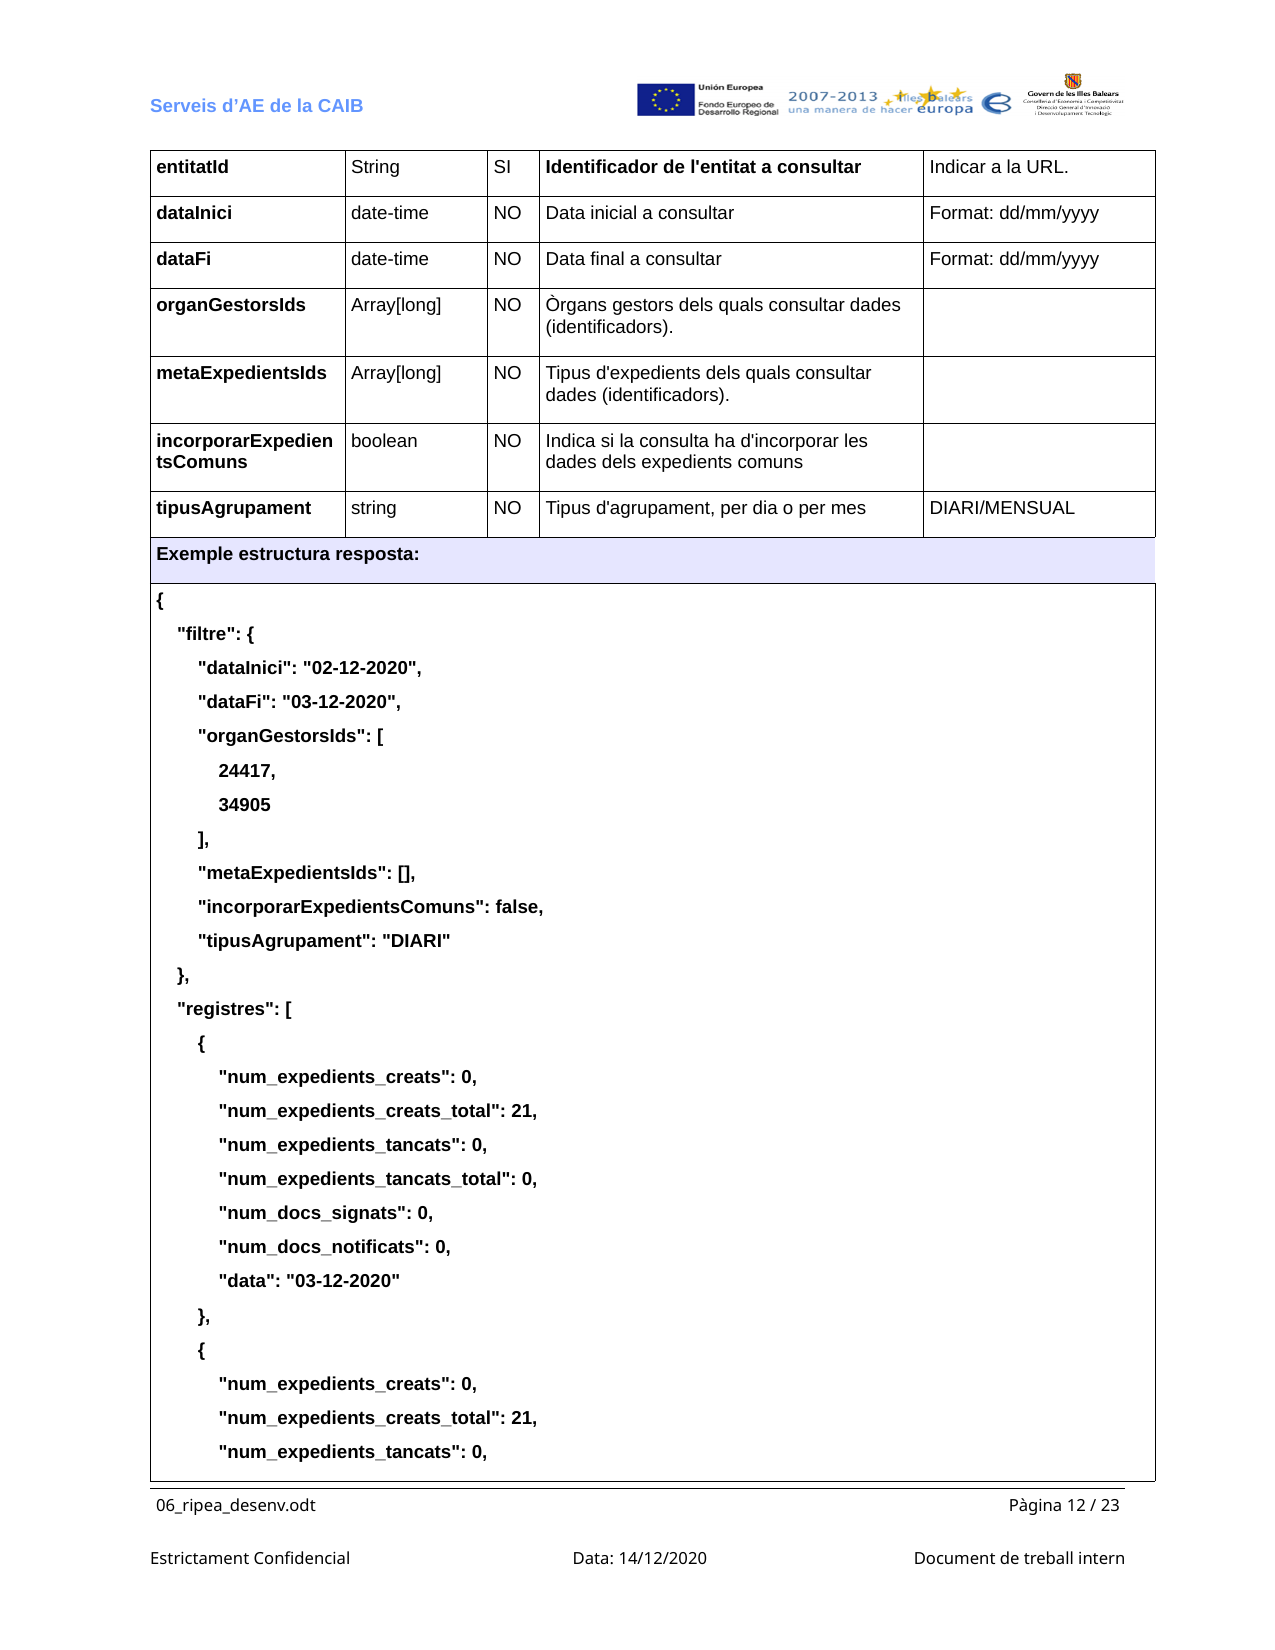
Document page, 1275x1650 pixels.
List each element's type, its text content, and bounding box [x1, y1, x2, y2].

table_cell date-time [346, 243, 487, 288]
table_cell [924, 289, 1155, 356]
table_cell Data inicial a consultar [540, 197, 923, 242]
table_cell Array[long] [346, 357, 487, 423]
table_cell SI [488, 151, 539, 196]
table_cell Tipus d'agrupament, per dia o per mes [540, 492, 923, 537]
picture [636, 73, 1125, 116]
table_cell string [346, 492, 487, 537]
table_cell tipusAgrupament [151, 492, 345, 537]
table_cell metaExpedientsIds [151, 357, 345, 423]
table_cell Array[long] [346, 289, 487, 356]
table_cell NO [488, 424, 539, 491]
table_cell dataFi [151, 243, 345, 288]
table_cell Identificador de l'entitat a consultar [540, 151, 923, 196]
table_cell [924, 357, 1155, 423]
table_cell DIARI/MENSUAL [924, 492, 1155, 537]
table_cell NO [488, 197, 539, 242]
table_cell Indicar a la URL. [924, 151, 1155, 196]
table_cell date-time [346, 197, 487, 242]
table_cell Data final a consultar [540, 243, 923, 288]
table_cell NO [488, 357, 539, 423]
table_cell organGestorsIds [151, 289, 345, 356]
table_cell Format: dd/mm/yyyy [924, 197, 1155, 242]
table_cell Indica si la consulta ha d'incorporar les dades dels expedients comuns [540, 424, 923, 491]
table_cell NO [488, 289, 539, 356]
table_cell NO [488, 492, 539, 537]
table_cell dataInici [151, 197, 345, 242]
table_cell Exemple estructura resposta: [151, 538, 1155, 583]
table_cell [924, 424, 1155, 491]
table_cell incorporarExpedientsComuns [151, 424, 345, 491]
table_cell NO [488, 243, 539, 288]
table_cell boolean [346, 424, 487, 491]
table_cell String [346, 151, 487, 196]
table_cell Format: dd/mm/yyyy [924, 243, 1155, 288]
table_cell { "filtre": { "dataInici": "02-12-2020", "dataFi": "03-12-2020", "organGestorsIds": [ 24417, 34905 ], "metaExpedientsIds": [], "incorporarExpedientsComuns": false, "tipusAgrupament": "DIARI" }, "registres": [ { "num_expedients_creats": 0, "num_expedients_creats_total": 21, "num_expedients_tancats": 0, "num_expedients_tancats_total": 0, "num_docs_signats": 0, "num_docs_notificats": 0, "data": "03-12-2020" }, { "num_expedients_creats": 0, "num_expedients_creats_total": 21, "num_expedients_tancats": 0, [151, 584, 1155, 1481]
table_cell Òrgans gestors dels quals consultar dades (identificadors). [540, 289, 923, 356]
table_cell Tipus d'expedients dels quals consultar dades (identificadors). [540, 357, 923, 423]
table_cell entitatId [151, 151, 345, 196]
